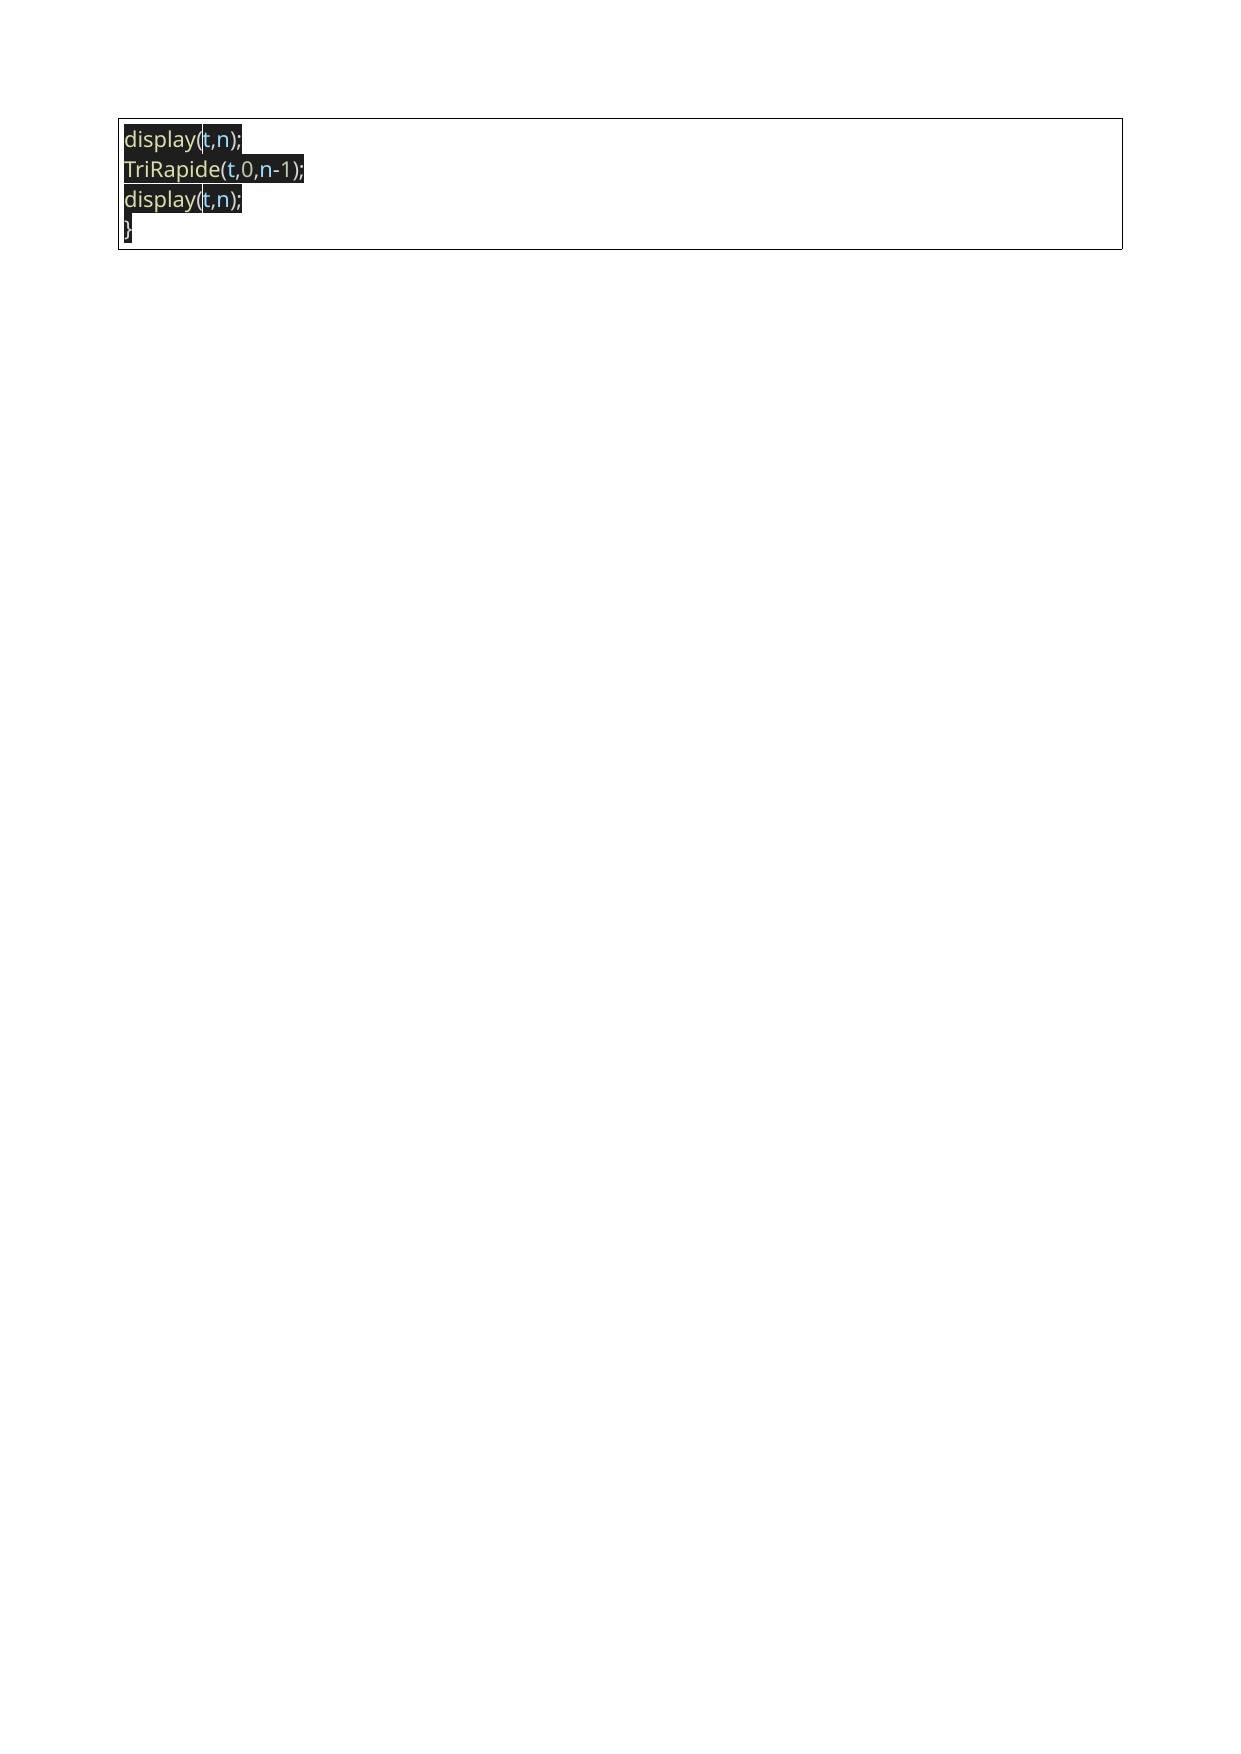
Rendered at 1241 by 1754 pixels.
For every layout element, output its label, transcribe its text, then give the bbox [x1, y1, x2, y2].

table_header display(t,n); TriRapide(t,0,n-1); display(t,n); } [119, 119, 1122, 249]
